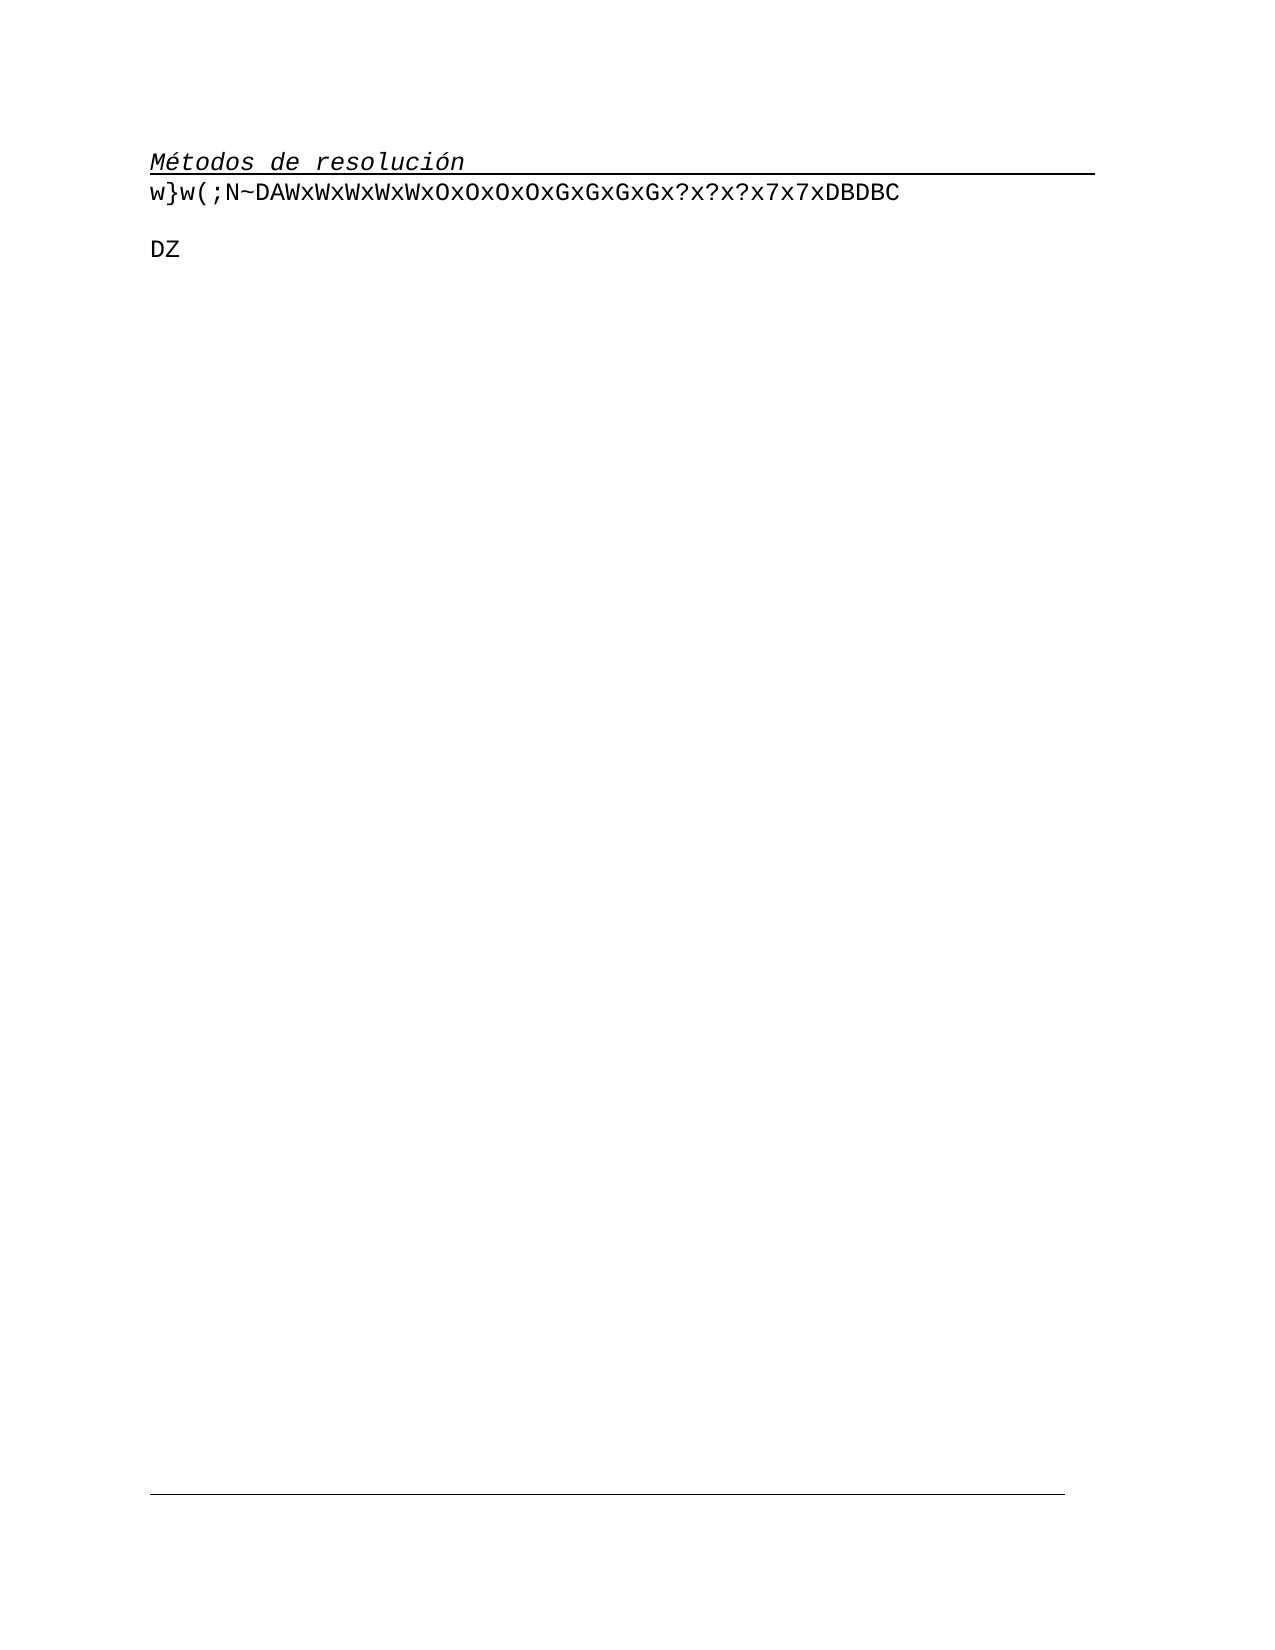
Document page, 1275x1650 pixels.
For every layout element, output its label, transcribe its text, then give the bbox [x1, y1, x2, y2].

text DZ [150, 236, 1125, 264]
text w}w(;N~DAWxWxWxWxWxOxOxOxOxGxGxGxGx?x?x?x7x7xDBDBC [150, 179, 1125, 208]
